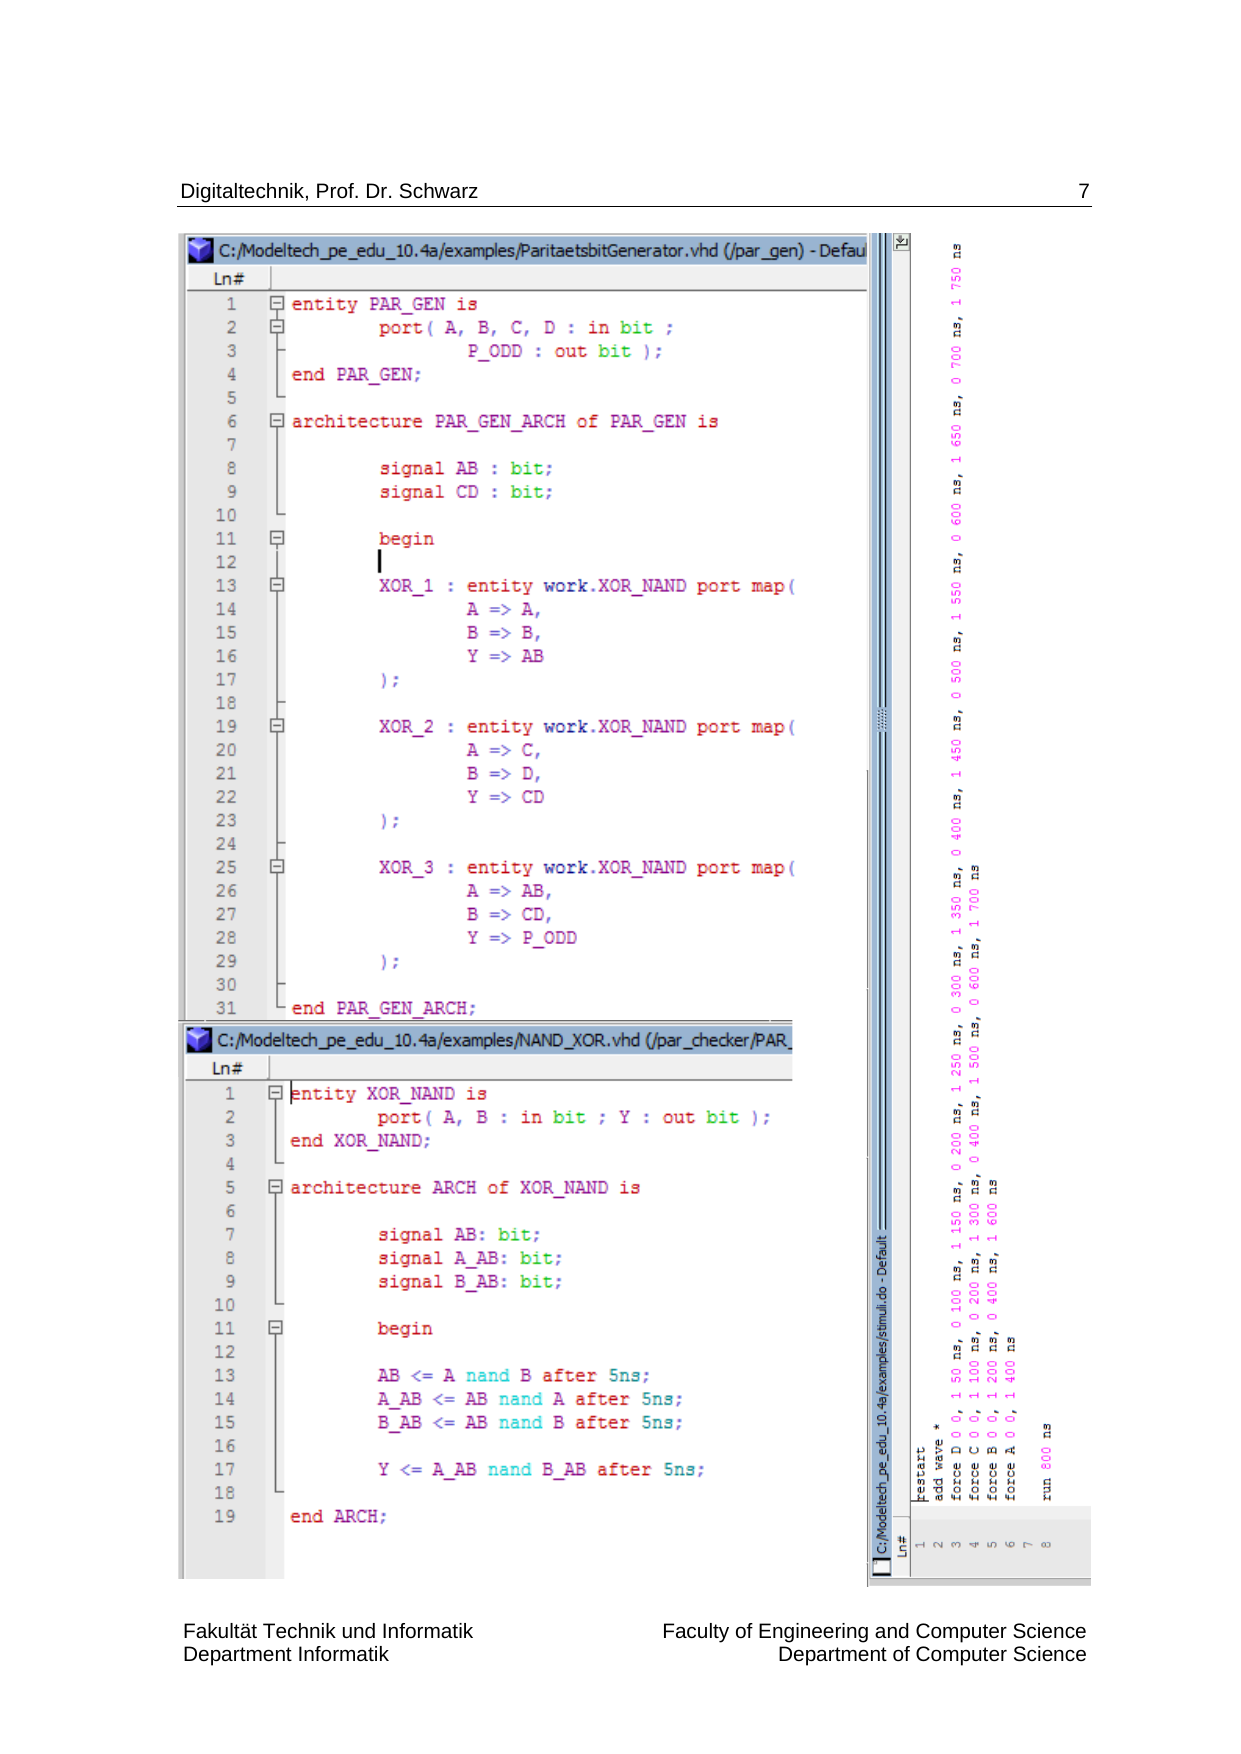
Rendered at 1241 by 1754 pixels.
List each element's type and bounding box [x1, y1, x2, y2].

picture [178, 233, 1091, 1587]
